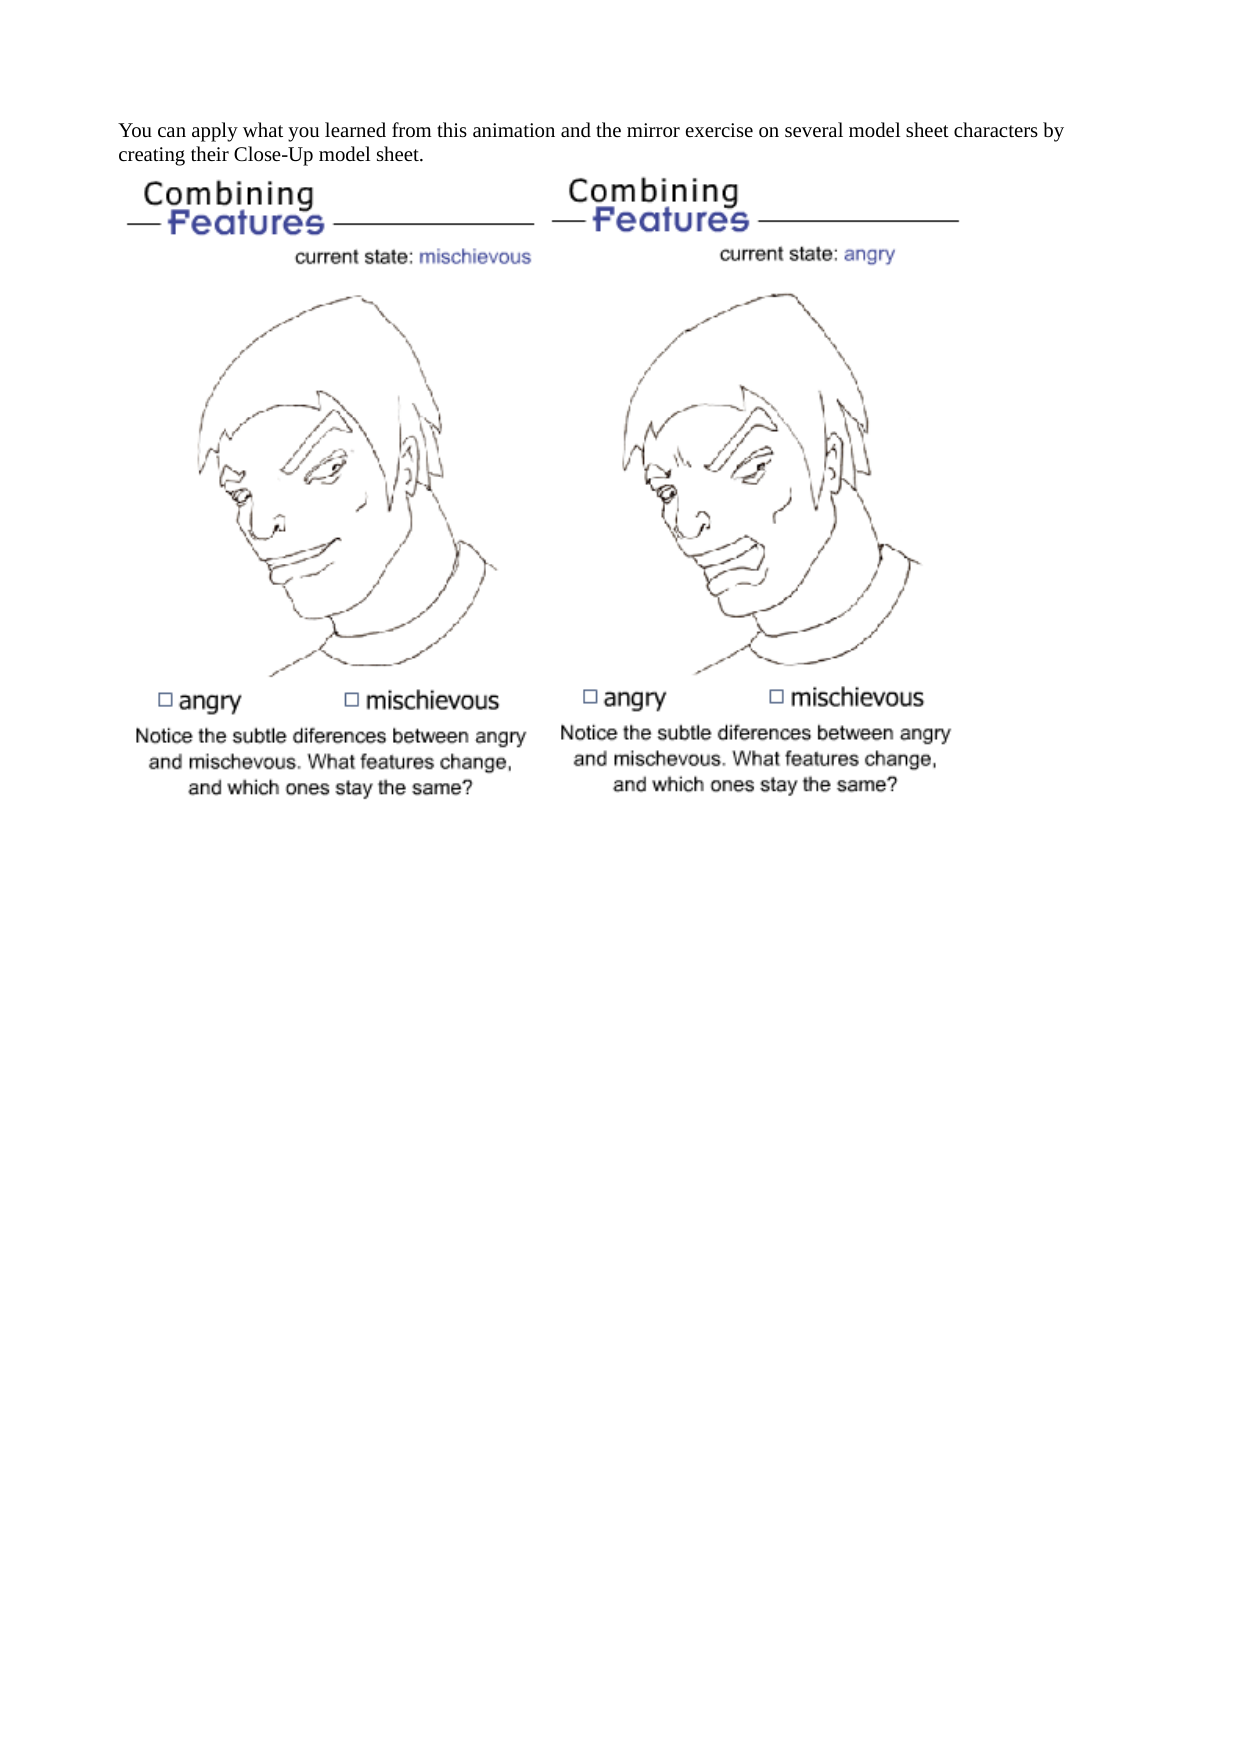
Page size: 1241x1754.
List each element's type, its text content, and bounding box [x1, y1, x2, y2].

picture [118, 169, 978, 807]
text You can apply what you learned from this animation and the mirror exercise on several model sheet characters by creating their Close-Up model sheet. [118, 118, 1122, 166]
